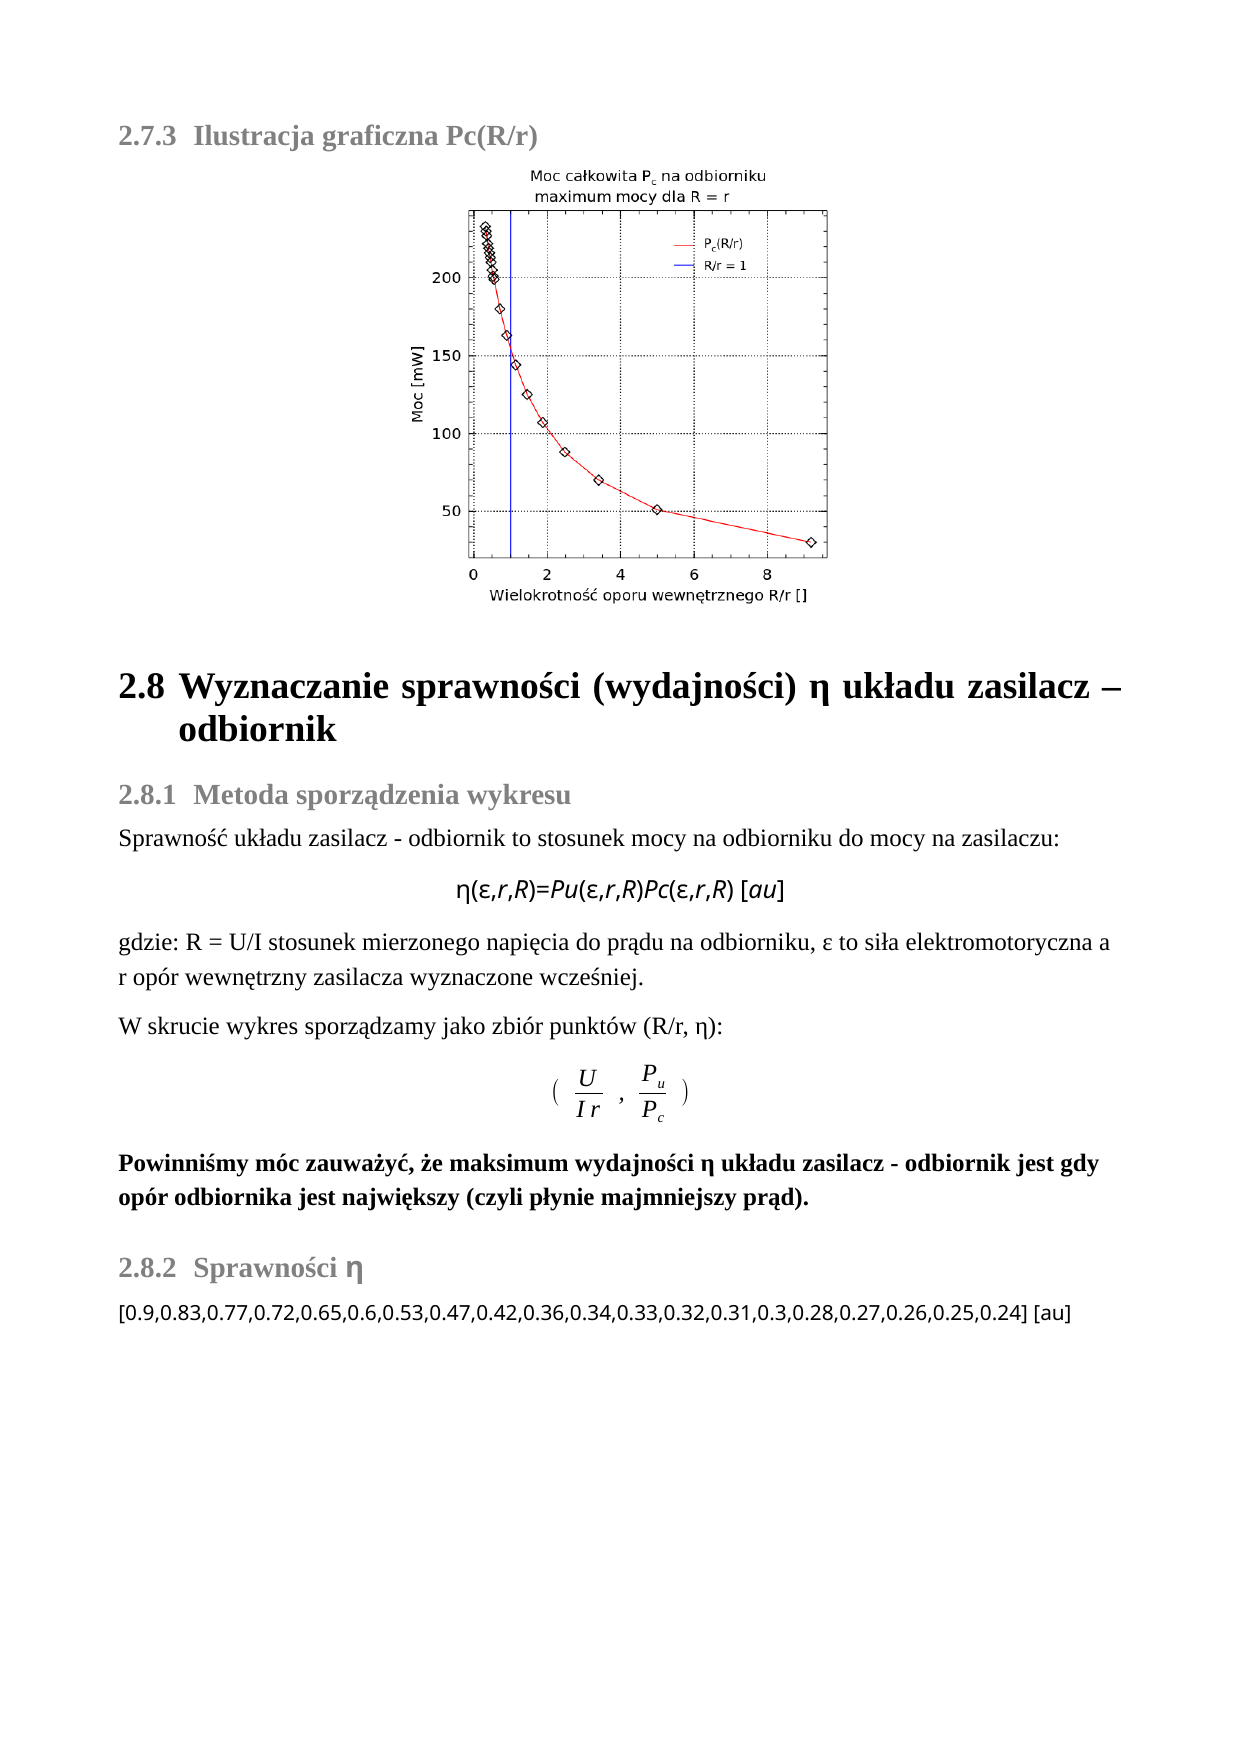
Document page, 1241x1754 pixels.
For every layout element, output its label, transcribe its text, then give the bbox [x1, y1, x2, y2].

text η(ɛ,r,R)=Pu(ɛ,r,R)Pc(ɛ,r,R) [au] [118, 872, 1122, 906]
picture [391, 164, 850, 623]
subtitle Wyznaczanie sprawności (wydajności) η układu zasilacz – odbiornik [118, 664, 1122, 750]
text W skrucie wykres sporządzamy jako zbiór punktów (R/r, η): [118, 1011, 1122, 1040]
subtitle Metoda sporządzenia wykresu [118, 777, 1122, 811]
subtitle Ilustracja graficzna Pc(R/r) [118, 118, 1122, 152]
text [0.9,0.83,0.77,0.72,0.65,0.6,0.53,0.47,0.42,0.36,0.34,0.33,0.32,0.31,0.3,0.28,0.27,0.26,0.25,0.24] [au] [118, 1298, 1122, 1327]
text Powinniśmy móc zauważyć, że maksimum wydajności η układu zasilacz - odbiornik jest gdy opór odbiornika jest największy (czyli płynie majmniejszy prąd). [118, 1148, 1122, 1211]
text Sprawność układu zasilacz - odbiornik to stosunek mocy na odbiorniku do mocy na zasilaczu: [118, 823, 1122, 852]
subtitle Sprawności η [118, 1246, 1122, 1286]
text gdzie: R = U/I stosunek mierzonego napięcia do prądu na odbiorniku, ɛ to siła elektromotoryczna a r opór wewnętrzny zasilacza wyznaczone wcześniej. [118, 927, 1122, 991]
